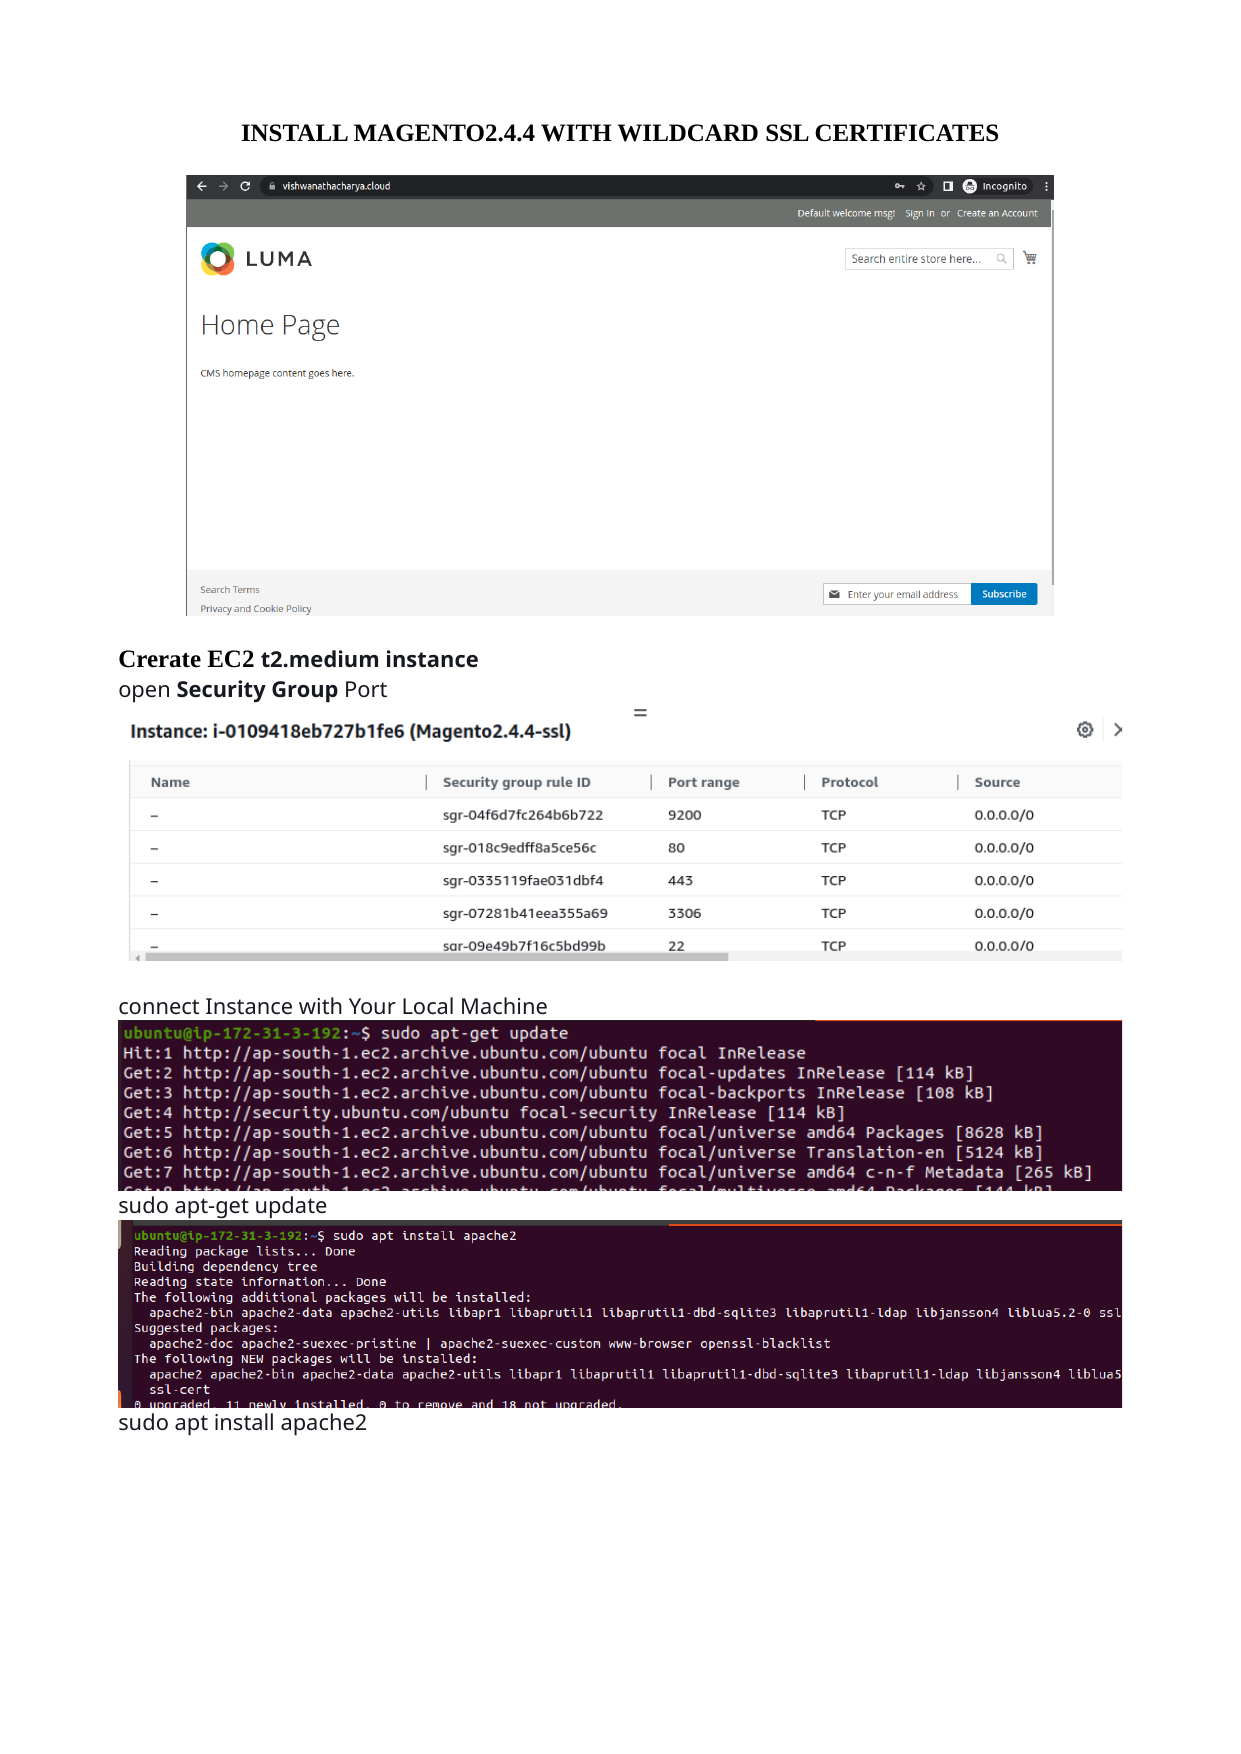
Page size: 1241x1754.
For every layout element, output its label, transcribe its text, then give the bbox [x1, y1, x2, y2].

text INSTALL MAGENTO2.4.4 WITH WILDCARD SSL CERTIFICATES [118, 118, 1122, 147]
text connect Instance with Your Local Machine [118, 991, 1122, 1020]
picture [186, 175, 1054, 616]
picture [118, 1220, 1123, 1408]
text open Security Group Port [118, 674, 1122, 703]
picture [118, 1020, 1123, 1191]
text Crerate EC2 t2.medium instance [118, 644, 1122, 674]
picture [118, 703, 1123, 961]
text sudo apt install apache2 [118, 1408, 1122, 1437]
text sudo apt-get update [118, 1191, 1122, 1220]
